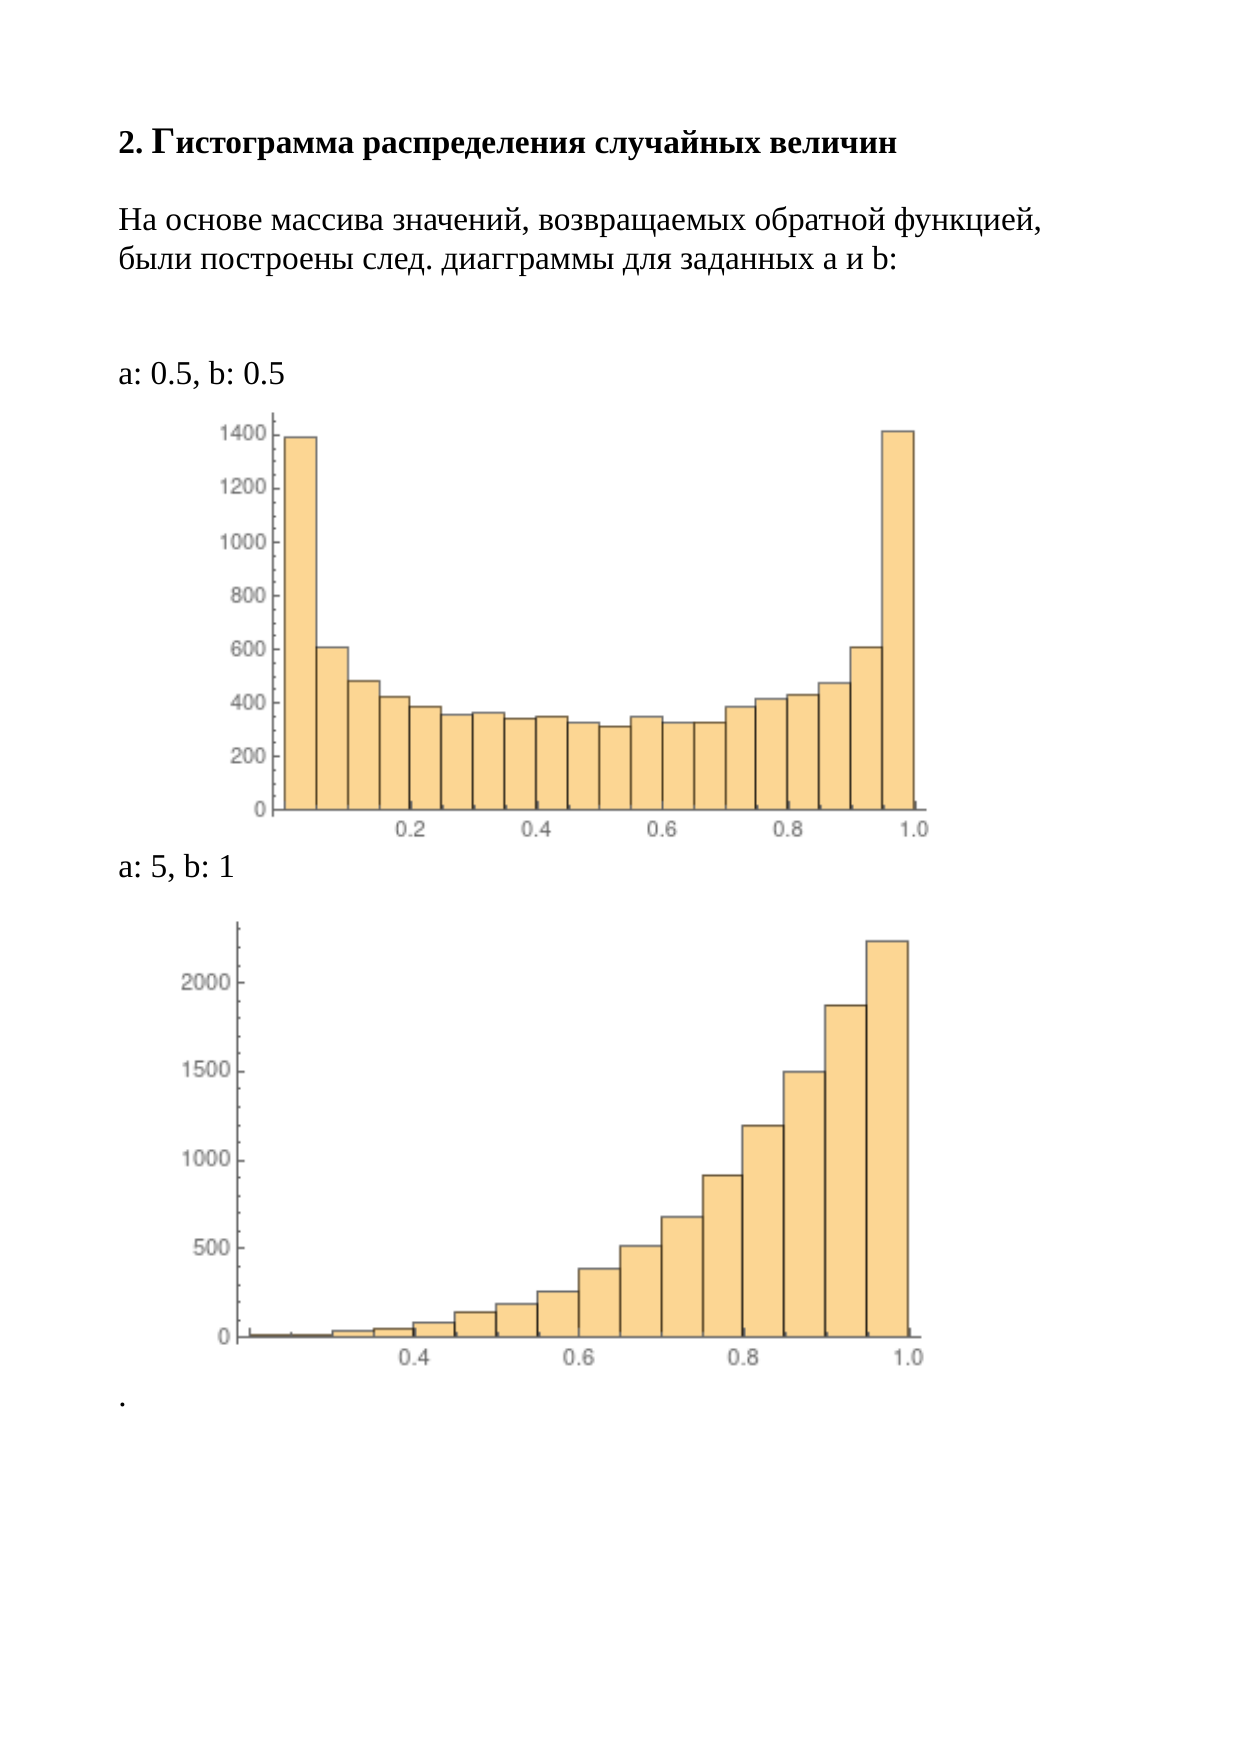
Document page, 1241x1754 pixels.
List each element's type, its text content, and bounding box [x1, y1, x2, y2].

text a: 0.5, b: 0.5 [118, 353, 1122, 391]
text На основе массива значений, возвращаемых обратной функцией, были построены след. диагграммы для заданных a и b: [118, 199, 1122, 276]
picture [181, 920, 926, 1376]
text . [118, 884, 1122, 1413]
picture [219, 411, 931, 847]
text 2. Гистограмма распределения случайных величин [118, 118, 1122, 161]
text a: 5, b: 1 [118, 391, 1122, 884]
